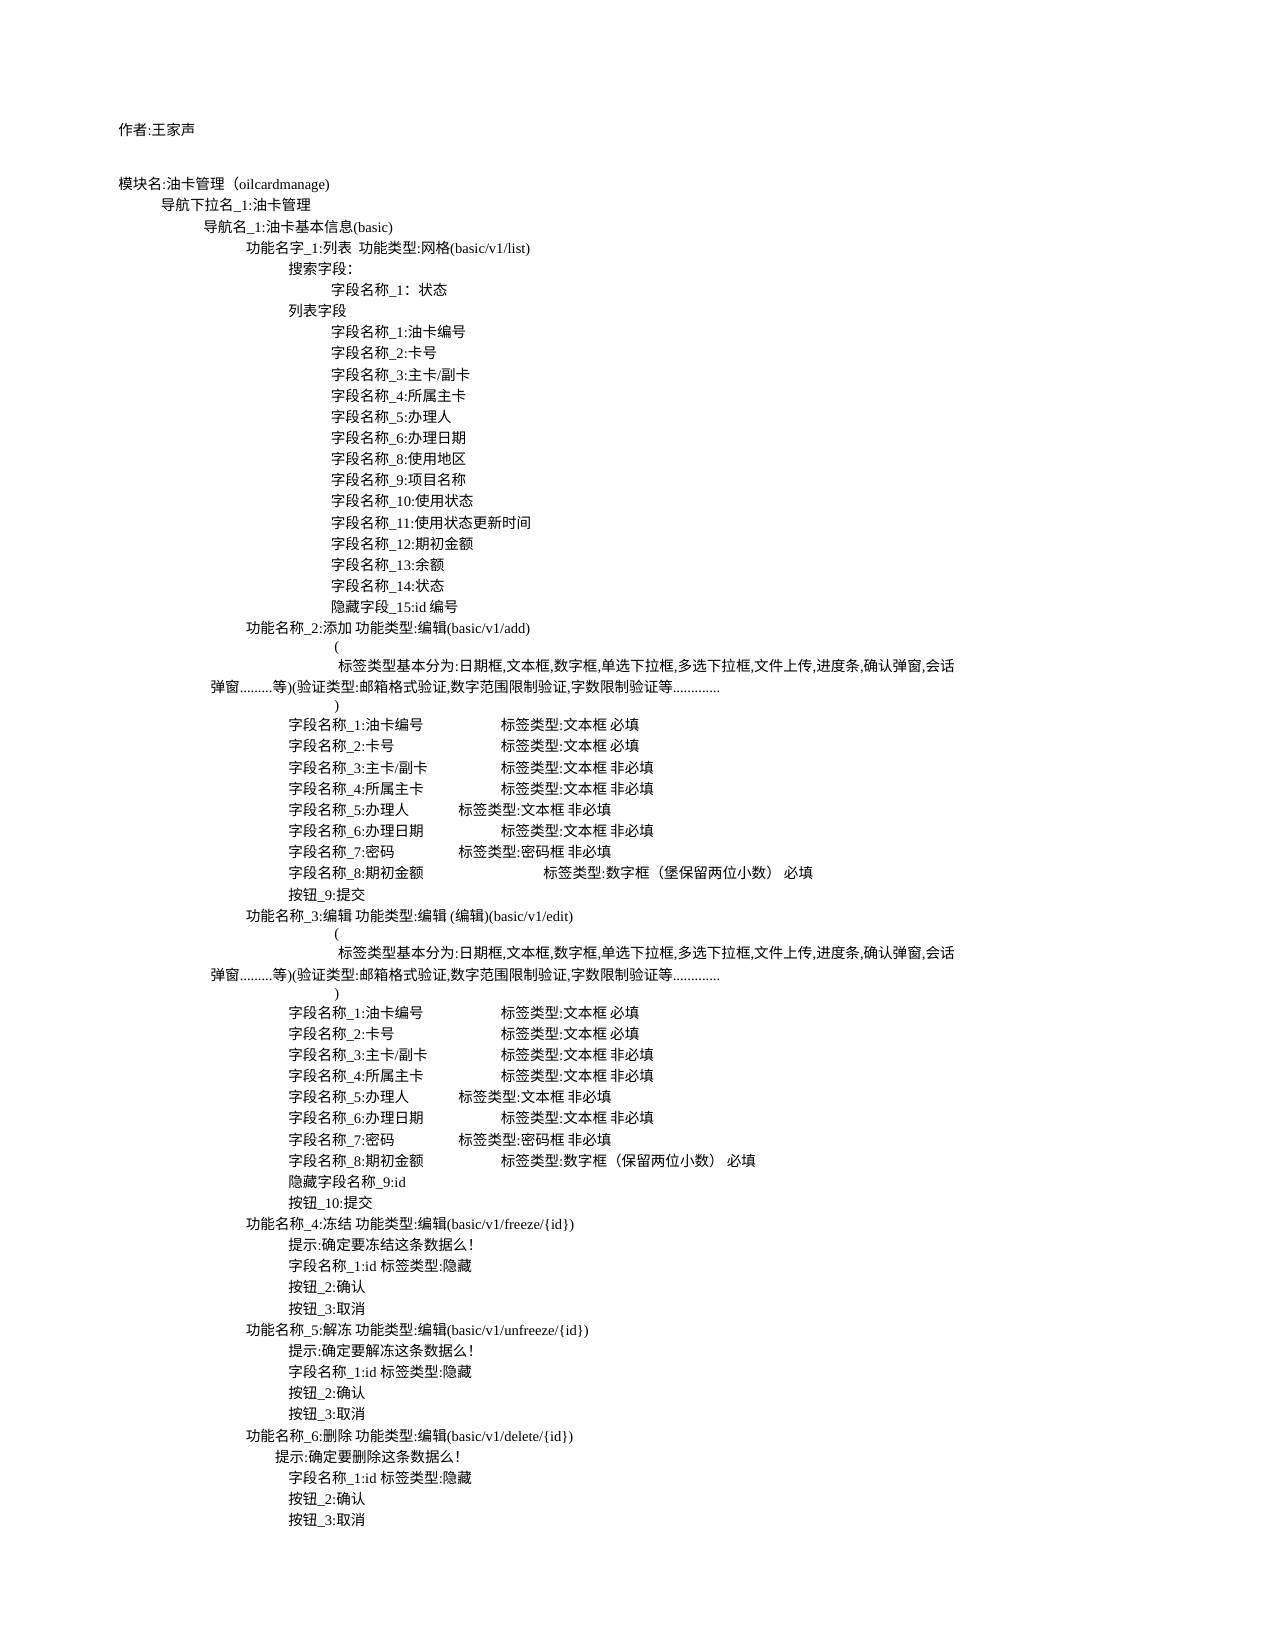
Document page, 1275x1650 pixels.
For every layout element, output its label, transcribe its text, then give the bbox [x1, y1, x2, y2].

text 模块名:油卡管理（oilcardmanage) [118, 173, 1157, 194]
text 字段名称_2:卡号 标签类型:文本框 必填 [118, 1022, 1157, 1043]
text 按钮_2:确认 [118, 1487, 1157, 1509]
text 字段名称_6:办理日期 标签类型:文本框 非必填 [118, 1107, 1157, 1128]
text 标签类型基本分为:日期框,文本框,数字框,单选下拉框,多选下拉框,文件上传,进度条,确认弹窗,会话 弹窗.........等)(验证类型:邮箱格式验证,数字范围限制验证,字数限制验证等............. [118, 942, 1157, 984]
text 功能名称_4:冻结 功能类型:编辑(basic/v1/freeze/{id}) [118, 1213, 1157, 1234]
text 字段名称_7:密码 标签类型:密码框 非必填 [118, 841, 1157, 862]
text 字段名称_1：状态 [118, 278, 1157, 300]
text 字段名称_1:id 标签类型:隐藏 [118, 1361, 1157, 1382]
text 隐藏字段名称_9:id [118, 1170, 1157, 1191]
text 字段名称_10:使用状态 [118, 490, 1157, 511]
text 导航下拉名_1:油卡管理 [118, 194, 1157, 215]
text 字段名称_8:期初金额 标签类型:数字框（保留两位小数） 必填 [118, 1149, 1157, 1170]
text 字段名称_12:期初金额 [118, 532, 1157, 553]
text 字段名称_3:主卡/副卡 标签类型:文本框 非必填 [118, 1043, 1157, 1064]
text 字段名称_6:办理日期 [118, 427, 1157, 448]
text 导航名_1:油卡基本信息(basic) [118, 215, 1157, 236]
text 提示:确定要删除这条数据么！ [118, 1445, 1157, 1466]
text 字段名称_9:项目名称 [118, 469, 1157, 490]
text 字段名称_5:办理人 标签类型:文本框 非必填 [118, 798, 1157, 819]
text 字段名称_2:卡号 [118, 342, 1157, 363]
text 字段名称_11:使用状态更新时间 [118, 511, 1157, 532]
text 功能名称_2:添加 功能类型:编辑(basic/v1/add) [118, 617, 1157, 638]
text ( [118, 638, 1157, 655]
text ) [118, 697, 1157, 714]
text 字段名称_5:办理人 标签类型:文本框 非必填 [118, 1086, 1157, 1107]
text 字段名称_1:id 标签类型:隐藏 [118, 1466, 1157, 1487]
text 功能名称_3:编辑 功能类型:编辑 (编辑)(basic/v1/edit) [118, 904, 1157, 925]
text 提示:确定要冻结这条数据么！ [118, 1234, 1157, 1255]
text 字段名称_1:油卡编号 标签类型:文本框 必填 [118, 1001, 1157, 1022]
text 按钮_3:取消 [118, 1403, 1157, 1424]
text 隐藏字段_15:id编号 [118, 596, 1157, 617]
text 字段名称_14:状态 [118, 574, 1157, 596]
text 字段名称_1:油卡编号 标签类型:文本框 必填 [118, 714, 1157, 735]
text ( [118, 925, 1157, 942]
text 字段名称_1:id 标签类型:隐藏 [118, 1255, 1157, 1276]
text 功能名称_5:解冻 功能类型:编辑(basic/v1/unfreeze/{id}) [118, 1318, 1157, 1339]
text 字段名称_3:主卡/副卡 [118, 363, 1157, 384]
text 字段名称_4:所属主卡 标签类型:文本框 非必填 [118, 1064, 1157, 1086]
text 列表字段 [118, 300, 1157, 321]
text 字段名称_4:所属主卡 [118, 384, 1157, 405]
text 按钮_2:确认 [118, 1276, 1157, 1297]
text ) [118, 984, 1157, 1001]
text 按钮_9:提交 [118, 883, 1157, 904]
text 功能名称_6:删除 功能类型:编辑(basic/v1/delete/{id}) [118, 1424, 1157, 1445]
text 按钮_3:取消 [118, 1509, 1157, 1530]
text 字段名称_1:油卡编号 [118, 321, 1157, 342]
text 字段名称_8:使用地区 [118, 448, 1157, 469]
text 作者:王家声 [118, 118, 1157, 139]
text 字段名称_13:余额 [118, 553, 1157, 574]
text 功能名字_1:列表 功能类型:网格(basic/v1/list) [118, 236, 1157, 257]
text 提示:确定要解冻这条数据么！ [118, 1339, 1157, 1361]
text 按钮_3:取消 [118, 1297, 1157, 1318]
text 标签类型基本分为:日期框,文本框,数字框,单选下拉框,多选下拉框,文件上传,进度条,确认弹窗,会话 弹窗.........等)(验证类型:邮箱格式验证,数字范围限制验证,字数限制验证等............. [118, 655, 1157, 697]
text 字段名称_4:所属主卡 标签类型:文本框 非必填 [118, 777, 1157, 798]
text 字段名称_5:办理人 [118, 405, 1157, 427]
text 字段名称_8:期初金额 标签类型:数字框（堡保留两位小数） 必填 [118, 862, 1157, 883]
text 字段名称_6:办理日期 标签类型:文本框 非必填 [118, 819, 1157, 841]
text 按钮_2:确认 [118, 1382, 1157, 1403]
text 字段名称_3:主卡/副卡 标签类型:文本框 非必填 [118, 756, 1157, 777]
text 字段名称_7:密码 标签类型:密码框 非必填 [118, 1128, 1157, 1149]
text 搜索字段： [118, 257, 1157, 278]
text 按钮_10:提交 [118, 1191, 1157, 1213]
text 字段名称_2:卡号 标签类型:文本框 必填 [118, 735, 1157, 756]
